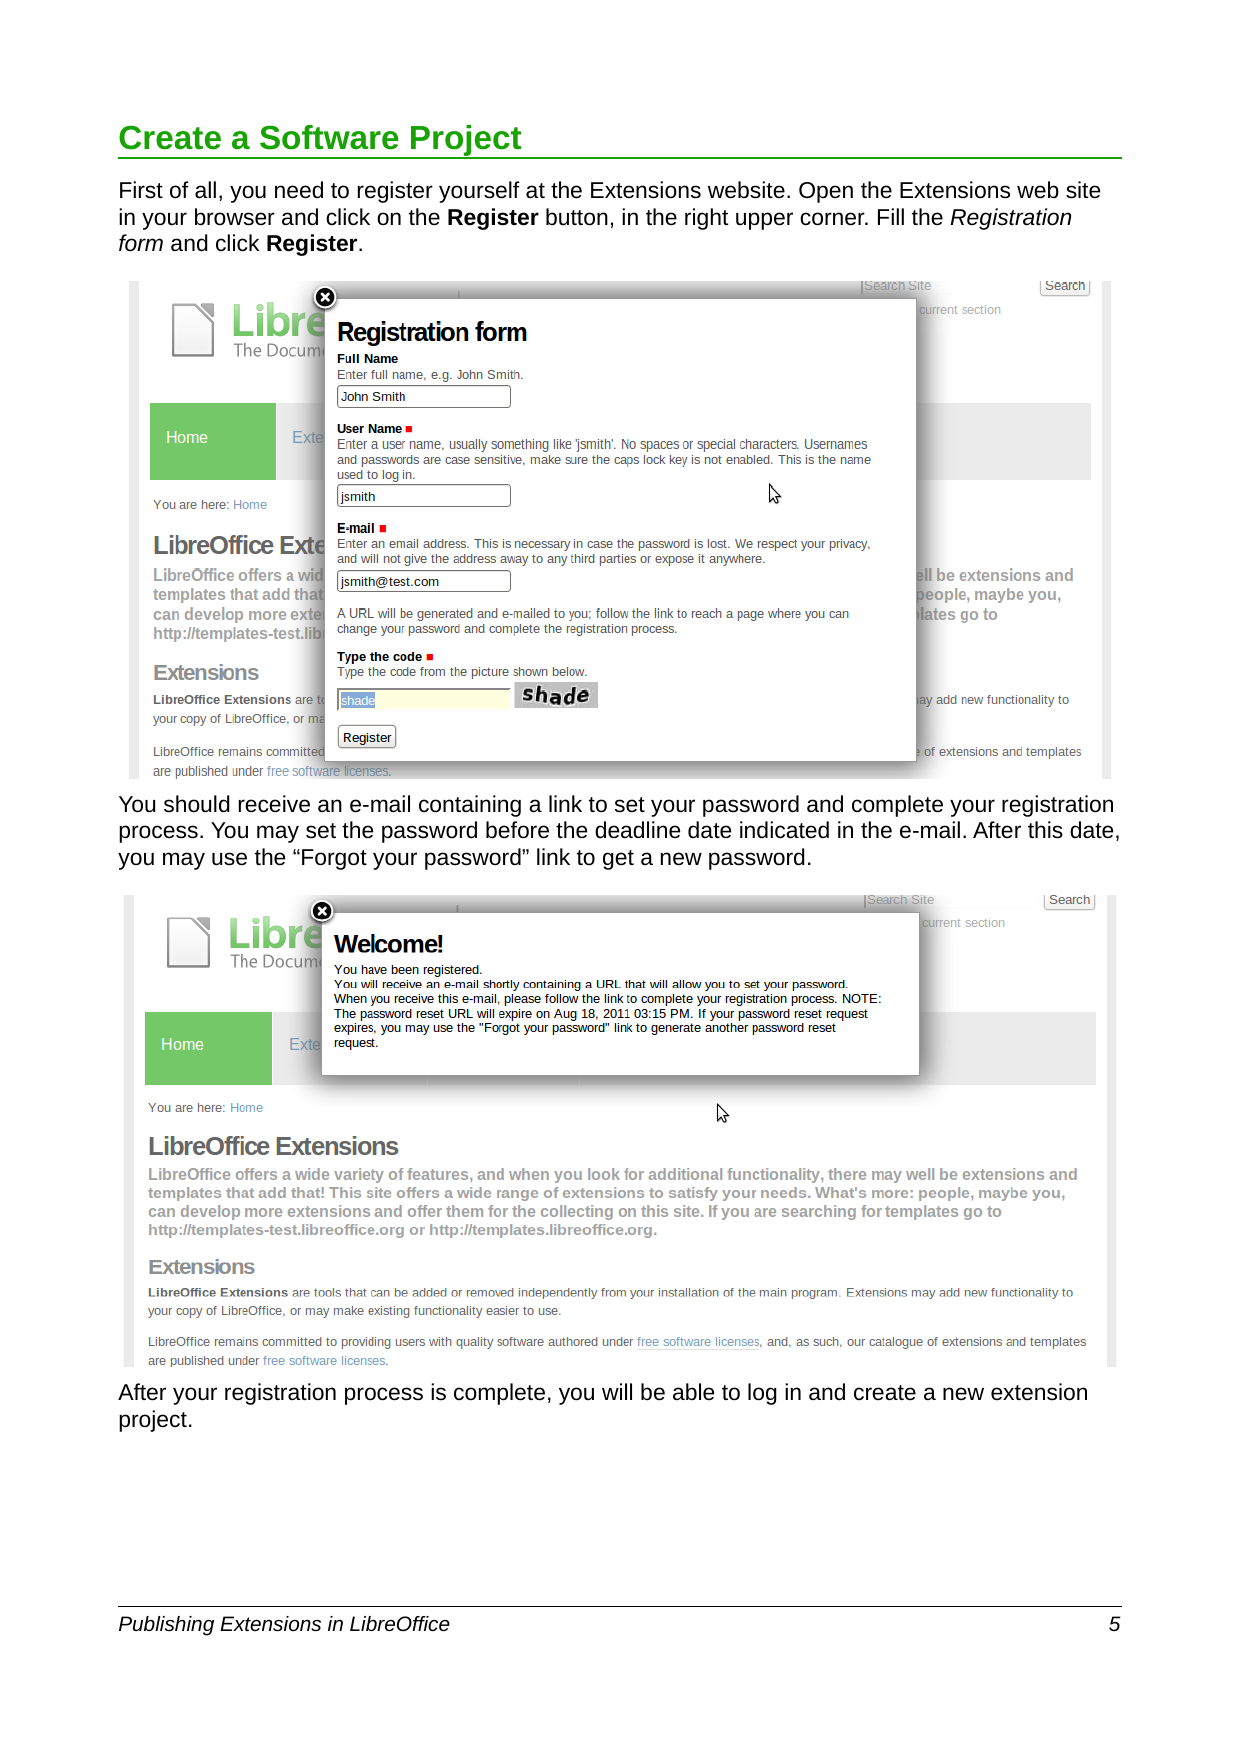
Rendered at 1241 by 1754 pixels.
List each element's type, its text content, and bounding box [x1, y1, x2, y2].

picture [129, 281, 1112, 779]
subtitle Create a Software Project [118, 118, 1122, 157]
text You should receive an e-mail containing a link to set your password and complete your registration process. You may set the password before the deadline date indicated in the e-mail. After this date, you may use the “Forgot your password” link to get a new password. [118, 791, 1122, 870]
picture [123, 895, 1117, 1367]
text First of all, you need to register yourself at the Extensions website. Open the Extensions web site in your browser and click on the Register button, in the right upper corner. Fill the Registration form and click Register. [118, 177, 1122, 257]
text After your registration process is complete, you will be able to log in and create a new extension project. [118, 1379, 1122, 1432]
